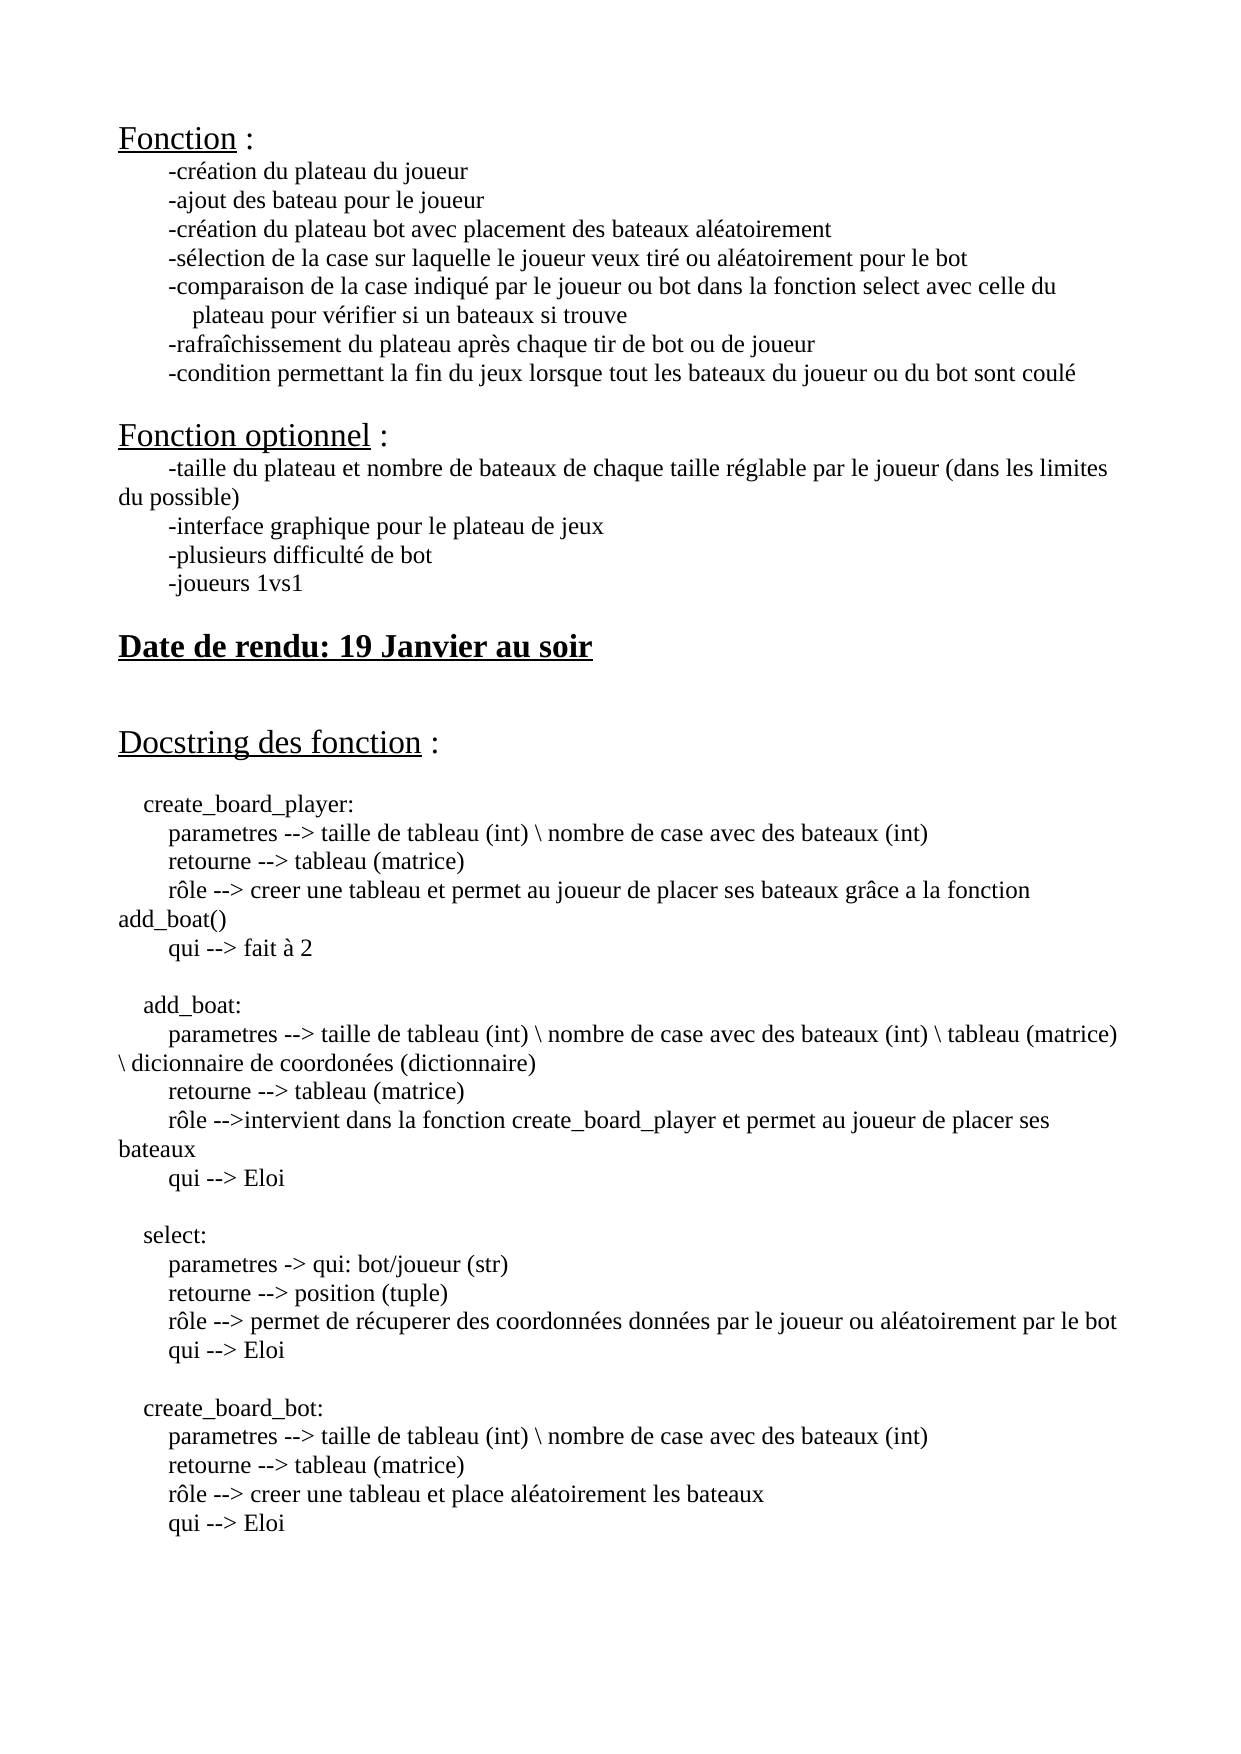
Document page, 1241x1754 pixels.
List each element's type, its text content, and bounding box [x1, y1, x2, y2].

text retourne --> tableau (matrice) [118, 1450, 1122, 1479]
text rôle --> permet de récuperer des coordonnées données par le joueur ou aléatoirement par le bot [118, 1306, 1122, 1335]
text select: [118, 1220, 1122, 1249]
text rôle --> creer une tableau et place aléatoirement les bateaux [118, 1479, 1122, 1508]
text parametres --> taille de tableau (int) \ nombre de case avec des bateaux (int) \ tableau (matrice) \ dicionnaire de coordonées (dictionnaire) [118, 1019, 1122, 1076]
text Fonction : [118, 118, 1122, 156]
text qui --> Eloi [118, 1508, 1122, 1536]
text qui --> Eloi [118, 1335, 1122, 1364]
text -joueurs 1vs1 [118, 568, 1122, 597]
text rôle --> creer une tableau et permet au joueur de placer ses bateaux grâce a la fonction add_boat() [118, 875, 1122, 933]
text -interface graphique pour le plateau de jeux [118, 511, 1122, 540]
text -création du plateau bot avec placement des bateaux aléatoirement [118, 214, 1122, 243]
text retourne --> position (tuple) [118, 1278, 1122, 1306]
text parametres --> taille de tableau (int) \ nombre de case avec des bateaux (int) [118, 1421, 1122, 1450]
text qui --> Eloi [118, 1163, 1122, 1191]
text create_board_bot: [118, 1393, 1122, 1421]
text qui --> fait à 2 [118, 933, 1122, 961]
text -condition permettant la fin du jeux lorsque tout les bateaux du joueur ou du bot sont coulé [118, 358, 1122, 386]
text -comparaison de la case indiqué par le joueur ou bot dans la fonction select avec celle du plateau pour vérifier si un bateaux si trouve [118, 271, 1122, 329]
text create_board_player: [118, 789, 1122, 818]
text parametres --> taille de tableau (int) \ nombre de case avec des bateaux (int) [118, 818, 1122, 846]
text retourne --> tableau (matrice) [118, 846, 1122, 875]
text add_boat: [118, 990, 1122, 1019]
text Docstring des fonction : [118, 722, 1122, 760]
text -sélection de la case sur laquelle le joueur veux tiré ou aléatoirement pour le bot [118, 243, 1122, 271]
text -rafraîchissement du plateau après chaque tir de bot ou de joueur [118, 329, 1122, 358]
text -plusieurs difficulté de bot [118, 540, 1122, 568]
text parametres -> qui: bot/joueur (str) [118, 1249, 1122, 1278]
text rôle -->intervient dans la fonction create_board_player et permet au joueur de placer ses bateaux [118, 1105, 1122, 1163]
text -ajout des bateau pour le joueur [118, 185, 1122, 214]
text -taille du plateau et nombre de bateaux de chaque taille réglable par le joueur (dans les limites du possible) [118, 453, 1122, 511]
text -création du plateau du joueur [118, 156, 1122, 185]
text retourne --> tableau (matrice) [118, 1076, 1122, 1105]
text Date de rendu: 19 Janvier au soir [118, 626, 1122, 664]
text Fonction optionnel : [118, 415, 1122, 453]
